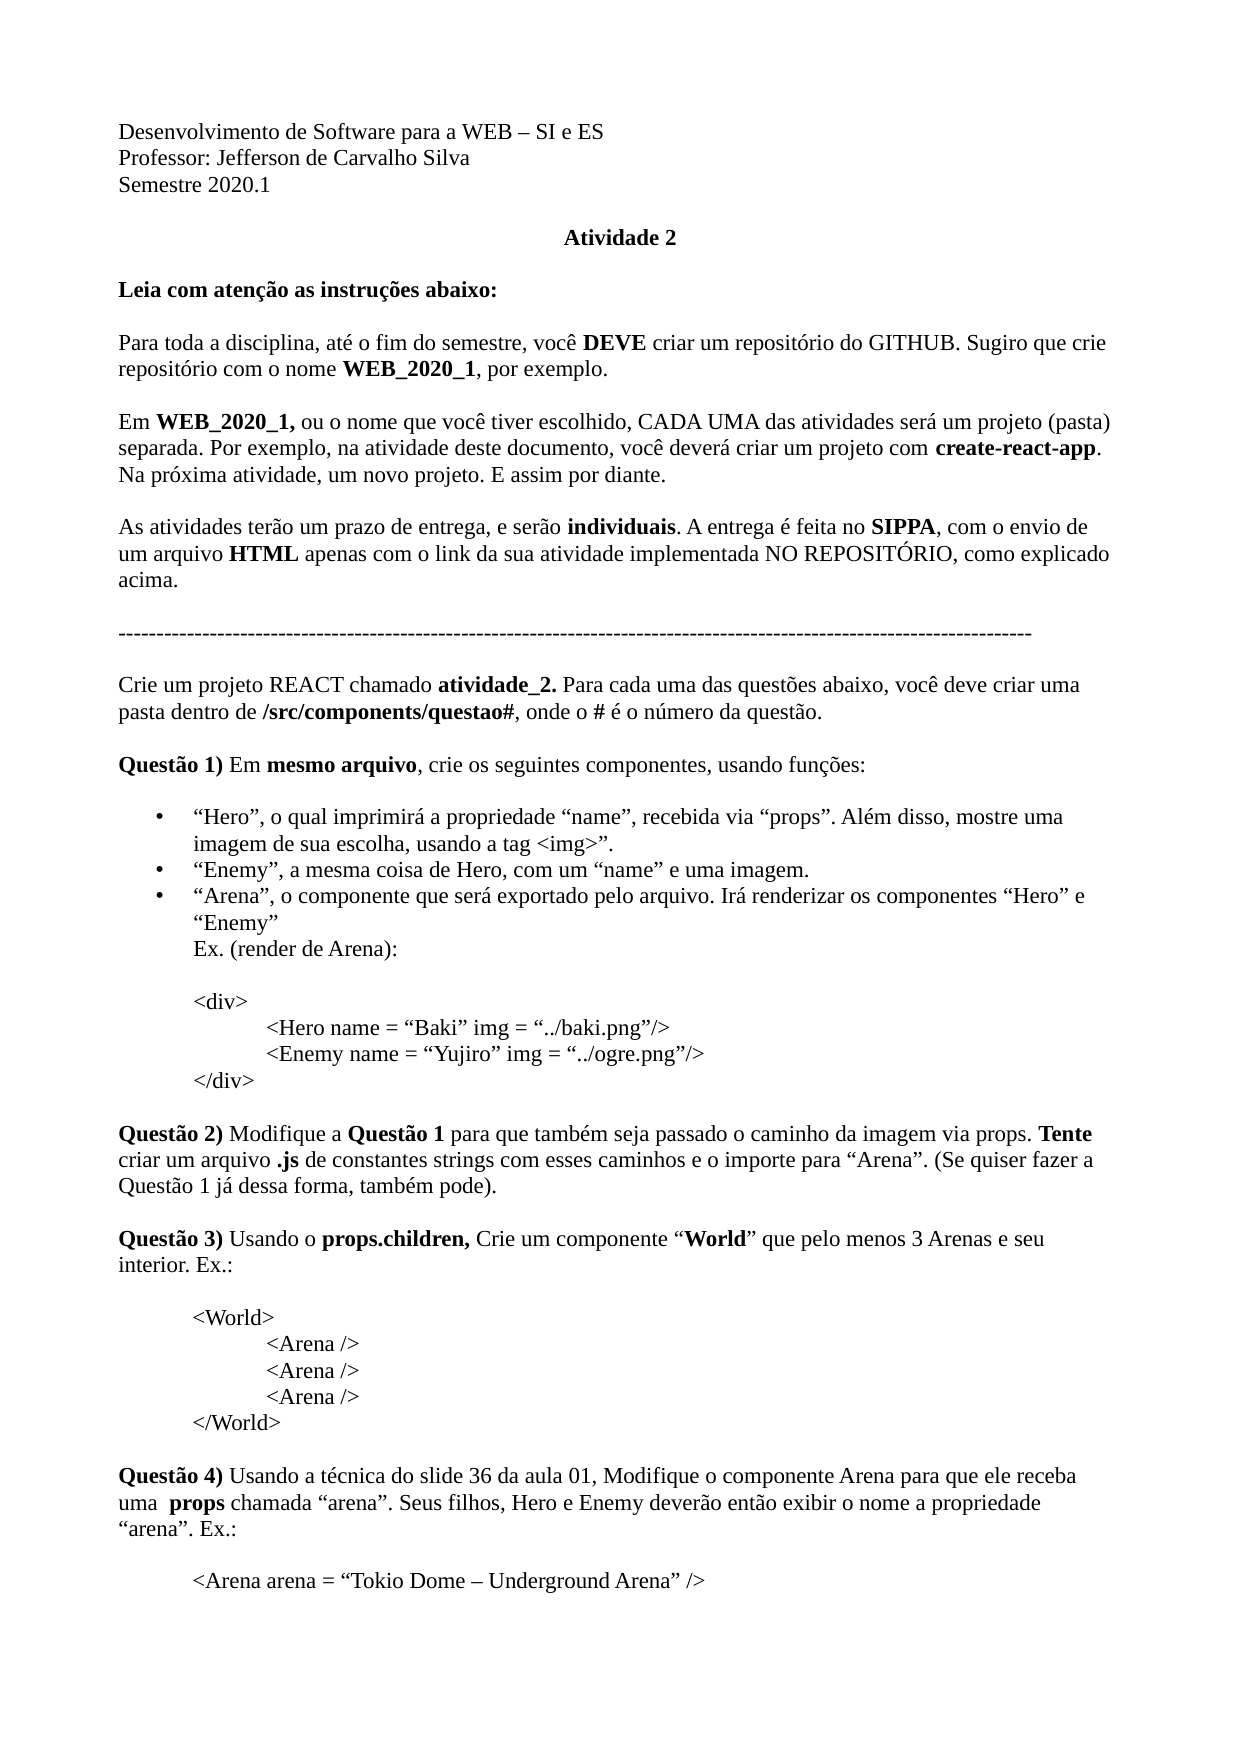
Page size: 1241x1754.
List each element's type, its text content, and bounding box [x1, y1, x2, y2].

text ------------------------------------------------------------------------------------------------------------------------ [118, 619, 1122, 645]
text </World> [118, 1409, 1122, 1436]
text As atividades terão um prazo de entrega, e serão individuais. A entrega é feita no SIPPA, com o envio de um arquivo HTML apenas com o link da sua atividade implementada NO REPOSITÓRIO, como explicado acima. [118, 513, 1122, 592]
text Crie um projeto REACT chamado atividade_2. Para cada uma das questões abaixo, você deve criar uma pasta dentro de /src/components/questao#, onde o # é o número da questão. [118, 672, 1122, 724]
text Questão 2) Modifique a Questão 1 para que também seja passado o caminho da imagem via props. Tente criar um arquivo .js de constantes strings com esses caminhos e o importe para “Arena”. (Se quiser fazer a Questão 1 já dessa forma, também pode). [118, 1119, 1122, 1199]
text <Arena arena = “Tokio Dome – Underground Arena” /> [118, 1568, 1122, 1594]
list “Hero”, o qual imprimirá a propriedade “name”, recebida via “props”. Além disso, mostre uma imagem de sua escolha, usando a tag <img>”. [156, 803, 1122, 856]
text <Arena /> [118, 1330, 1122, 1357]
list Ex. (render de Arena): [156, 935, 1122, 961]
text Questão 3) Usando o props.children, Crie um componente “World” que pelo menos 3 Arenas e seu interior. Ex.: [118, 1225, 1122, 1278]
text Semestre 2020.1 [118, 171, 1122, 197]
text Questão 4) Usando a técnica do slide 36 da aula 01, Modifique o componente Arena para que ele receba uma props chamada “arena”. Seus filhos, Hero e Enemy deverão então exibir o nome a propriedade “arena”. Ex.: [118, 1462, 1122, 1541]
text Desenvolvimento de Software para a WEB – SI e ES [118, 118, 1122, 144]
list <div> [156, 988, 1122, 1014]
text Em WEB_2020_1, ou o nome que você tiver escolhido, CADA UMA das atividades será um projeto (pasta) separada. Por exemplo, na atividade deste documento, você deverá criar um projeto com create-react-app. Na próxima atividade, um novo projeto. E assim por diante. [118, 408, 1122, 487]
list </div> [156, 1067, 1122, 1093]
text Leia com atenção as instruções abaixo: [118, 276, 1122, 303]
text <Arena /> [118, 1357, 1122, 1383]
list “Arena”, o componente que será exportado pelo arquivo. Irá renderizar os componentes “Hero” e “Enemy” [156, 882, 1122, 935]
list “Enemy”, a mesma coisa de Hero, com um “name” e uma imagem. [156, 856, 1122, 882]
text Professor: Jefferson de Carvalho Silva [118, 144, 1122, 171]
text <Hero name = “Baki” img = “../baki.png”/> [118, 1014, 1122, 1041]
text Para toda a disciplina, até o fim do semestre, você DEVE criar um repositório do GITHUB. Sugiro que crie repositório com o nome WEB_2020_1, por exemplo. [118, 329, 1122, 382]
text <World> [118, 1304, 1122, 1330]
text Questão 1) Em mesmo arquivo, crie os seguintes componentes, usando funções: [118, 751, 1122, 777]
text <Enemy name = “Yujiro” img = “../ogre.png”/> [118, 1041, 1122, 1067]
text Atividade 2 [118, 223, 1122, 250]
text <Arena /> [118, 1383, 1122, 1409]
